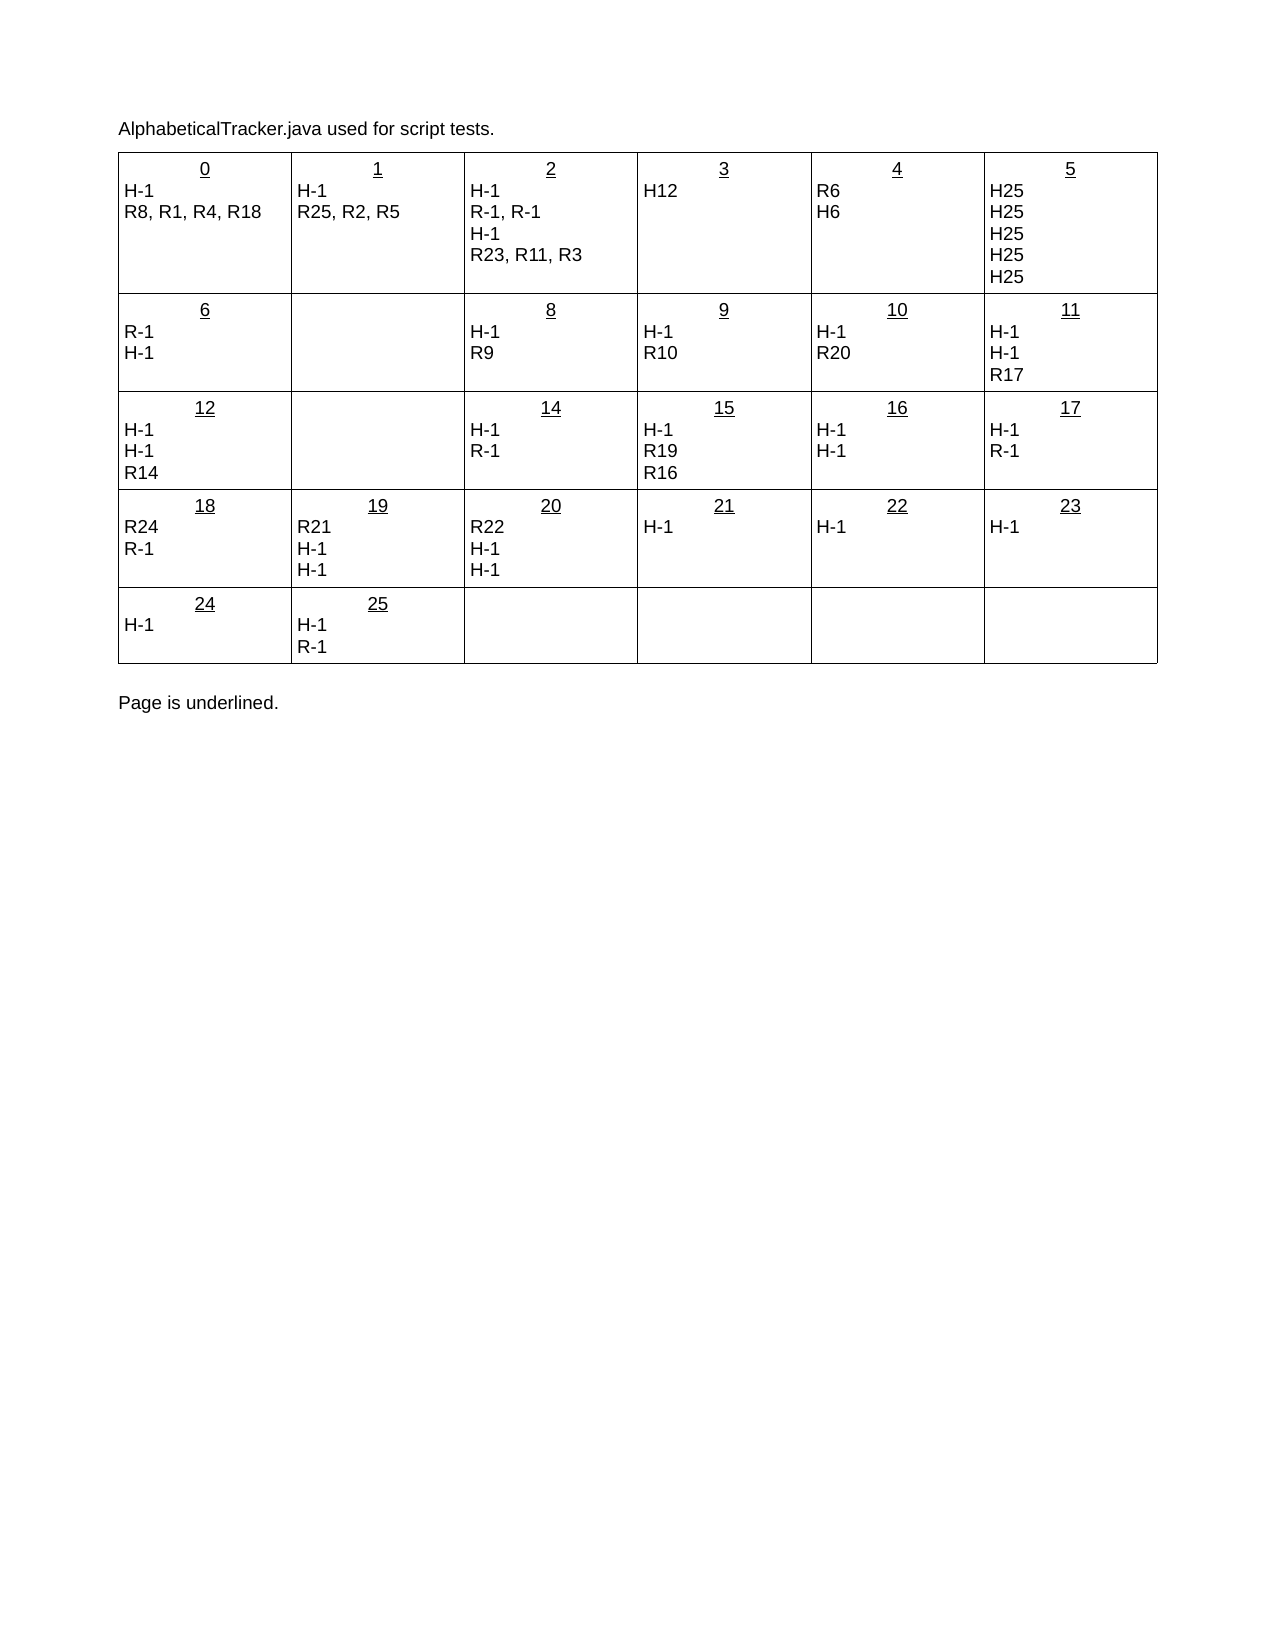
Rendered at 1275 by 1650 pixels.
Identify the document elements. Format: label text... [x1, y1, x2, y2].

table_header 3 H12 [638, 153, 811, 293]
table_cell [812, 588, 984, 663]
table_header 0 H-1 R8, R1, R4, R18 [119, 153, 291, 293]
table_cell 6 R-1 H-1 [119, 294, 291, 391]
table_cell 10 H-1 R20 [812, 294, 984, 391]
text Page is underlined. [118, 692, 1157, 713]
table_cell 9 H-1 R10 [638, 294, 811, 391]
table_cell 25 H-1 R-1 [292, 588, 464, 663]
text AlphabeticalTracker.java used for script tests. [118, 118, 1157, 140]
table_cell 18 R24 R-1 [119, 490, 291, 587]
table_cell [638, 588, 811, 663]
table_header 4 R6 H6 [812, 153, 984, 293]
table_cell 22 H-1 [812, 490, 984, 587]
table_cell 8 H-1 R9 [465, 294, 637, 391]
table_cell 19 R21 H-1 H-1 [292, 490, 464, 587]
table_cell 23 H-1 [985, 490, 1157, 587]
table_cell [292, 294, 464, 391]
table_cell [292, 392, 464, 489]
table_cell [985, 588, 1157, 663]
table_header 2 H-1 R-1, R-1 H-1 R23, R11, R3 [465, 153, 637, 293]
table_header 1 H-1 R25, R2, R5 [292, 153, 464, 293]
table_cell 16 H-1 H-1 [812, 392, 984, 489]
table_cell 20 R22 H-1 H-1 [465, 490, 637, 587]
table_cell 17 H-1 R-1 [985, 392, 1157, 489]
table_cell 11 H-1 H-1 R17 [985, 294, 1157, 391]
table_cell 15 H-1 R19 R16 [638, 392, 811, 489]
table_cell 12 H-1 H-1 R14 [119, 392, 291, 489]
table_cell 24 H-1 [119, 588, 291, 663]
table_header 5 H25 H25 H25 H25 H25 [985, 153, 1157, 293]
table_cell [465, 588, 637, 663]
table_cell 21 H-1 [638, 490, 811, 587]
table_cell 14 H-1 R-1 [465, 392, 637, 489]
